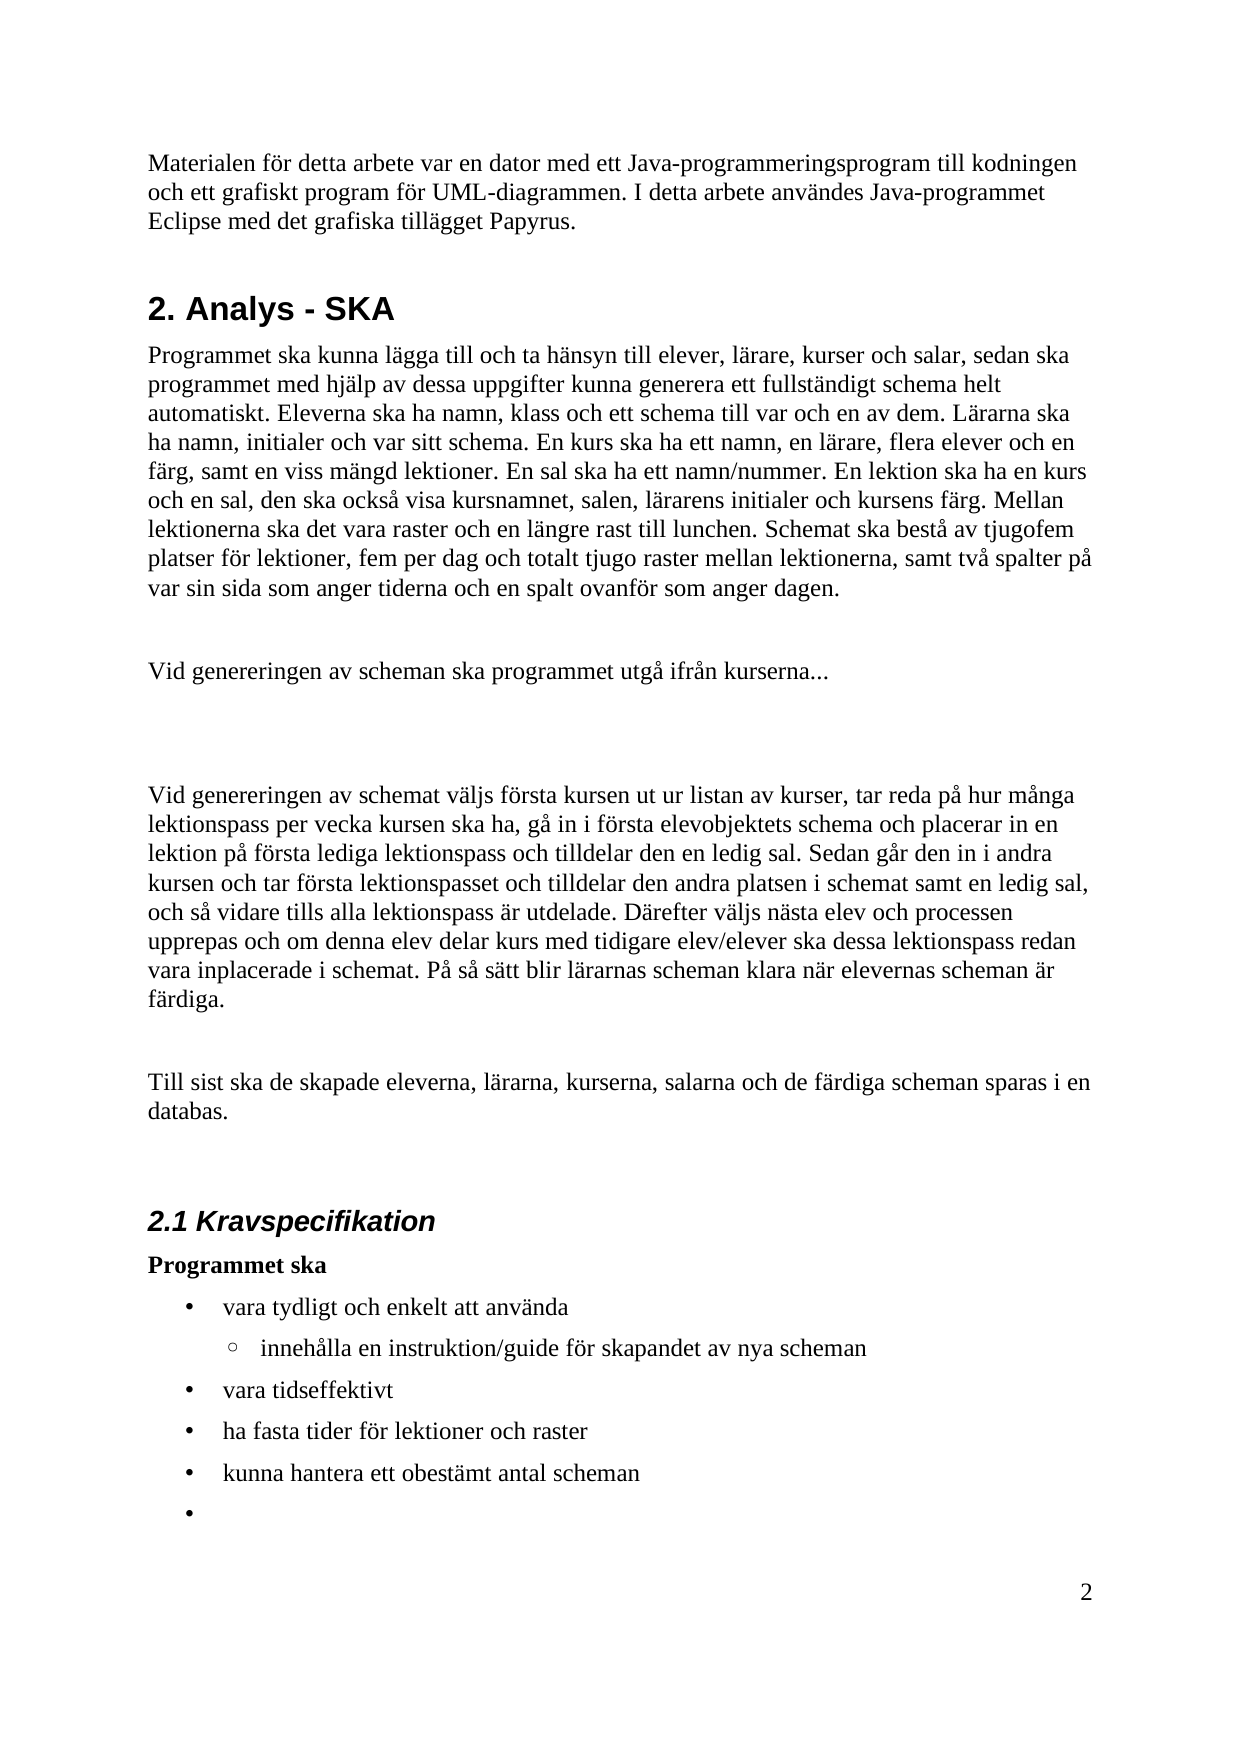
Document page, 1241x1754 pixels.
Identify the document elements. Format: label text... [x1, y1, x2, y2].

text Vid genereringen av schemat väljs första kursen ut ur listan av kurser, tar reda på hur många lektionspass per vecka kursen ska ha, gå in i första elevobjektets schema och placerar in en lektion på första lediga lektionspass och tilldelar den en ledig sal. Sedan går den in i andra kursen och tar första lektionspasset och tilldelar den andra platsen i schemat samt en ledig sal, och så vidare tills alla lektionspass är utdelade. Därefter väljs nästa elev och processen upprepas och om denna elev delar kurs med tidigare elev/elever ska dessa lektionspass redan vara inplacerade i schemat. På så sätt blir lärarnas scheman klara när elevernas scheman är färdiga. [148, 780, 1093, 1013]
text Vid genereringen av scheman ska programmet utgå ifrån kurserna... [148, 656, 1093, 684]
list vara tydligt och enkelt att använda [185, 1292, 1093, 1321]
subtitle 2. Analys - SKA [148, 289, 1093, 327]
list ha fasta tider för lektioner och raster [185, 1416, 1093, 1445]
text Programmet ska kunna lägga till och ta hänsyn till elever, lärare, kurser och salar, sedan ska programmet med hjälp av dessa uppgifter kunna generera ett fullständigt schema helt automatiskt. Eleverna ska ha namn, klass och ett schema till var och en av dem. Lärarna ska ha namn, initialer och var sitt schema. En kurs ska ha ett namn, en lärare, flera elever och en färg, samt en viss mängd lektioner. En sal ska ha ett namn/nummer. En lektion ska ha en kurs och en sal, den ska också visa kursnamnet, salen, lärarens initialer och kursens färg. Mellan lektionerna ska det vara raster och en längre rast till lunchen. Schemat ska bestå av tjugofem platser för lektioner, fem per dag och totalt tjugo raster mellan lektionerna, samt två spalter på var sin sida som anger tiderna och en spalt ovanför som anger dagen. [148, 340, 1093, 601]
subtitle 2.1 Kravspecifikation [148, 1204, 1093, 1237]
list innehålla en instruktion/guide för skapandet av nya scheman [223, 1333, 1093, 1362]
text Programmet ska [148, 1250, 1093, 1279]
list vara tidseffektivt [185, 1375, 1093, 1404]
text Materialen för detta arbete var en dator med ett Java-programmeringsprogram till kodningen och ett grafiskt program för UML-diagrammen. I detta arbete användes Java-programmet Eclipse med det grafiska tillägget Papyrus. [148, 148, 1093, 235]
text Till sist ska de skapade eleverna, lärarna, kurserna, salarna och de färdiga scheman sparas i en databas. [148, 1067, 1093, 1125]
list kunna hantera ett obestämt antal scheman [185, 1458, 1093, 1487]
